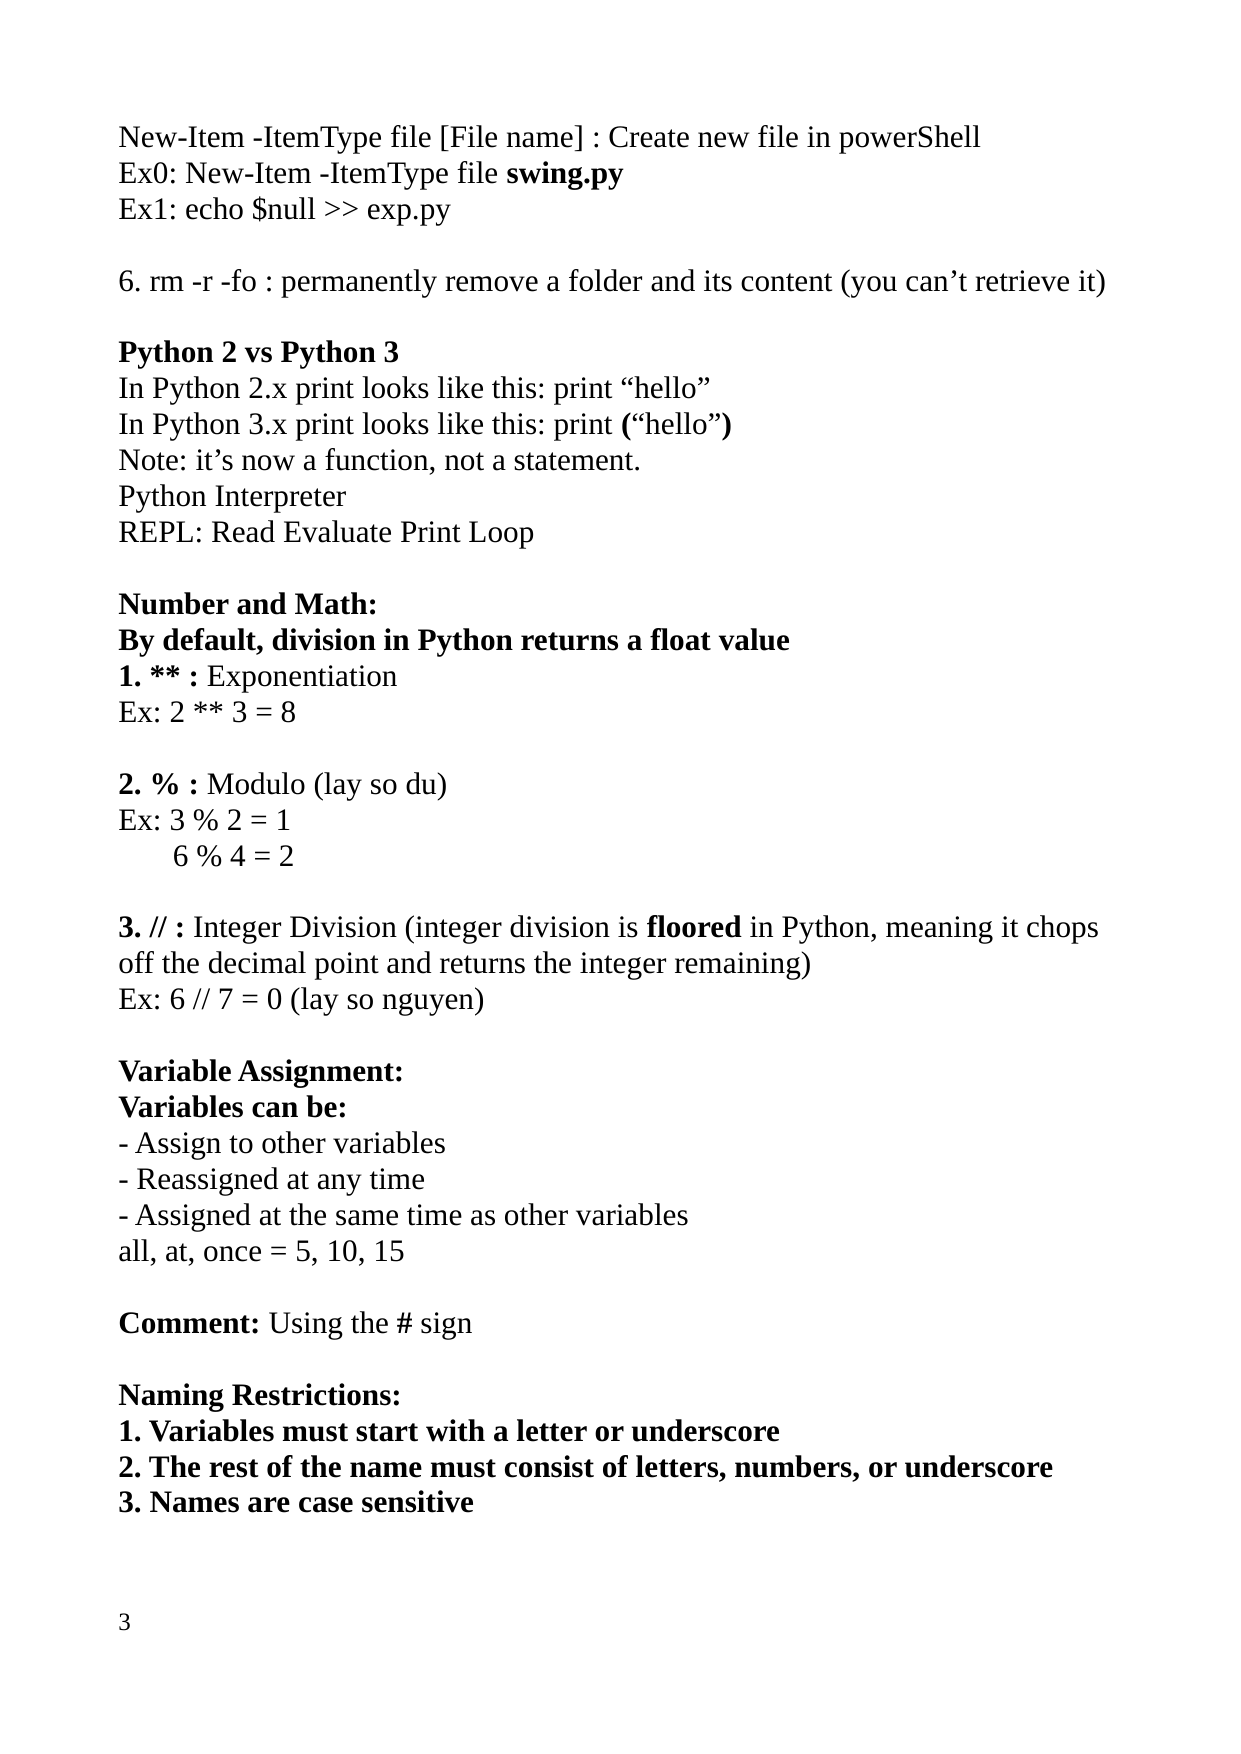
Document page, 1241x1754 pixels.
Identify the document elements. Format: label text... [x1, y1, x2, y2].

text Comment: Using the # sign [118, 1304, 1122, 1340]
text 6 % 4 = 2 [118, 837, 1122, 873]
text Python Interpreter [118, 477, 1122, 513]
text 1. ** : Exponentiation [118, 657, 1122, 693]
text Variables can be: [118, 1088, 1122, 1124]
text - Assign to other variables [118, 1124, 1122, 1160]
text New-Item -ItemType file [File name] : Create new file in powerShell [118, 118, 1122, 154]
text In Python 2.x print looks like this: print “hello” [118, 370, 1122, 406]
text 6. rm -r -fo : permanently remove a folder and its content (you can’t retrieve it) [118, 262, 1122, 298]
text 2. % : Modulo (lay so du) [118, 765, 1122, 801]
text REPL: Read Evaluate Print Loop [118, 513, 1122, 549]
text 3. Names are case sensitive [118, 1484, 1122, 1520]
text all, at, once = 5, 10, 15 [118, 1232, 1122, 1268]
text Ex0: New-Item -ItemType file swing.py [118, 154, 1122, 190]
text - Assigned at the same time as other variables [118, 1196, 1122, 1232]
text By default, division in Python returns a float value [118, 621, 1122, 657]
text Note: it’s now a function, not a statement. [118, 442, 1122, 477]
text Number and Math: [118, 585, 1122, 621]
text Ex: 6 // 7 = 0 (lay so nguyen) [118, 981, 1122, 1017]
text Variable Assignment: [118, 1052, 1122, 1088]
text Python 2 vs Python 3 [118, 334, 1122, 370]
text Naming Restrictions: [118, 1376, 1122, 1412]
text In Python 3.x print looks like this: print (“hello”) [118, 406, 1122, 442]
text 1. Variables must start with a letter or underscore [118, 1412, 1122, 1448]
text Ex: 2 ** 3 = 8 [118, 693, 1122, 729]
text Ex1: echo $null >> exp.py [118, 190, 1122, 226]
text - Reassigned at any time [118, 1160, 1122, 1196]
text Ex: 3 % 2 = 1 [118, 801, 1122, 837]
text 2. The rest of the name must consist of letters, numbers, or underscore [118, 1448, 1122, 1484]
text 3. // : Integer Division (integer division is floored in Python, meaning it chops off the decimal point and returns the integer remaining) [118, 909, 1122, 981]
